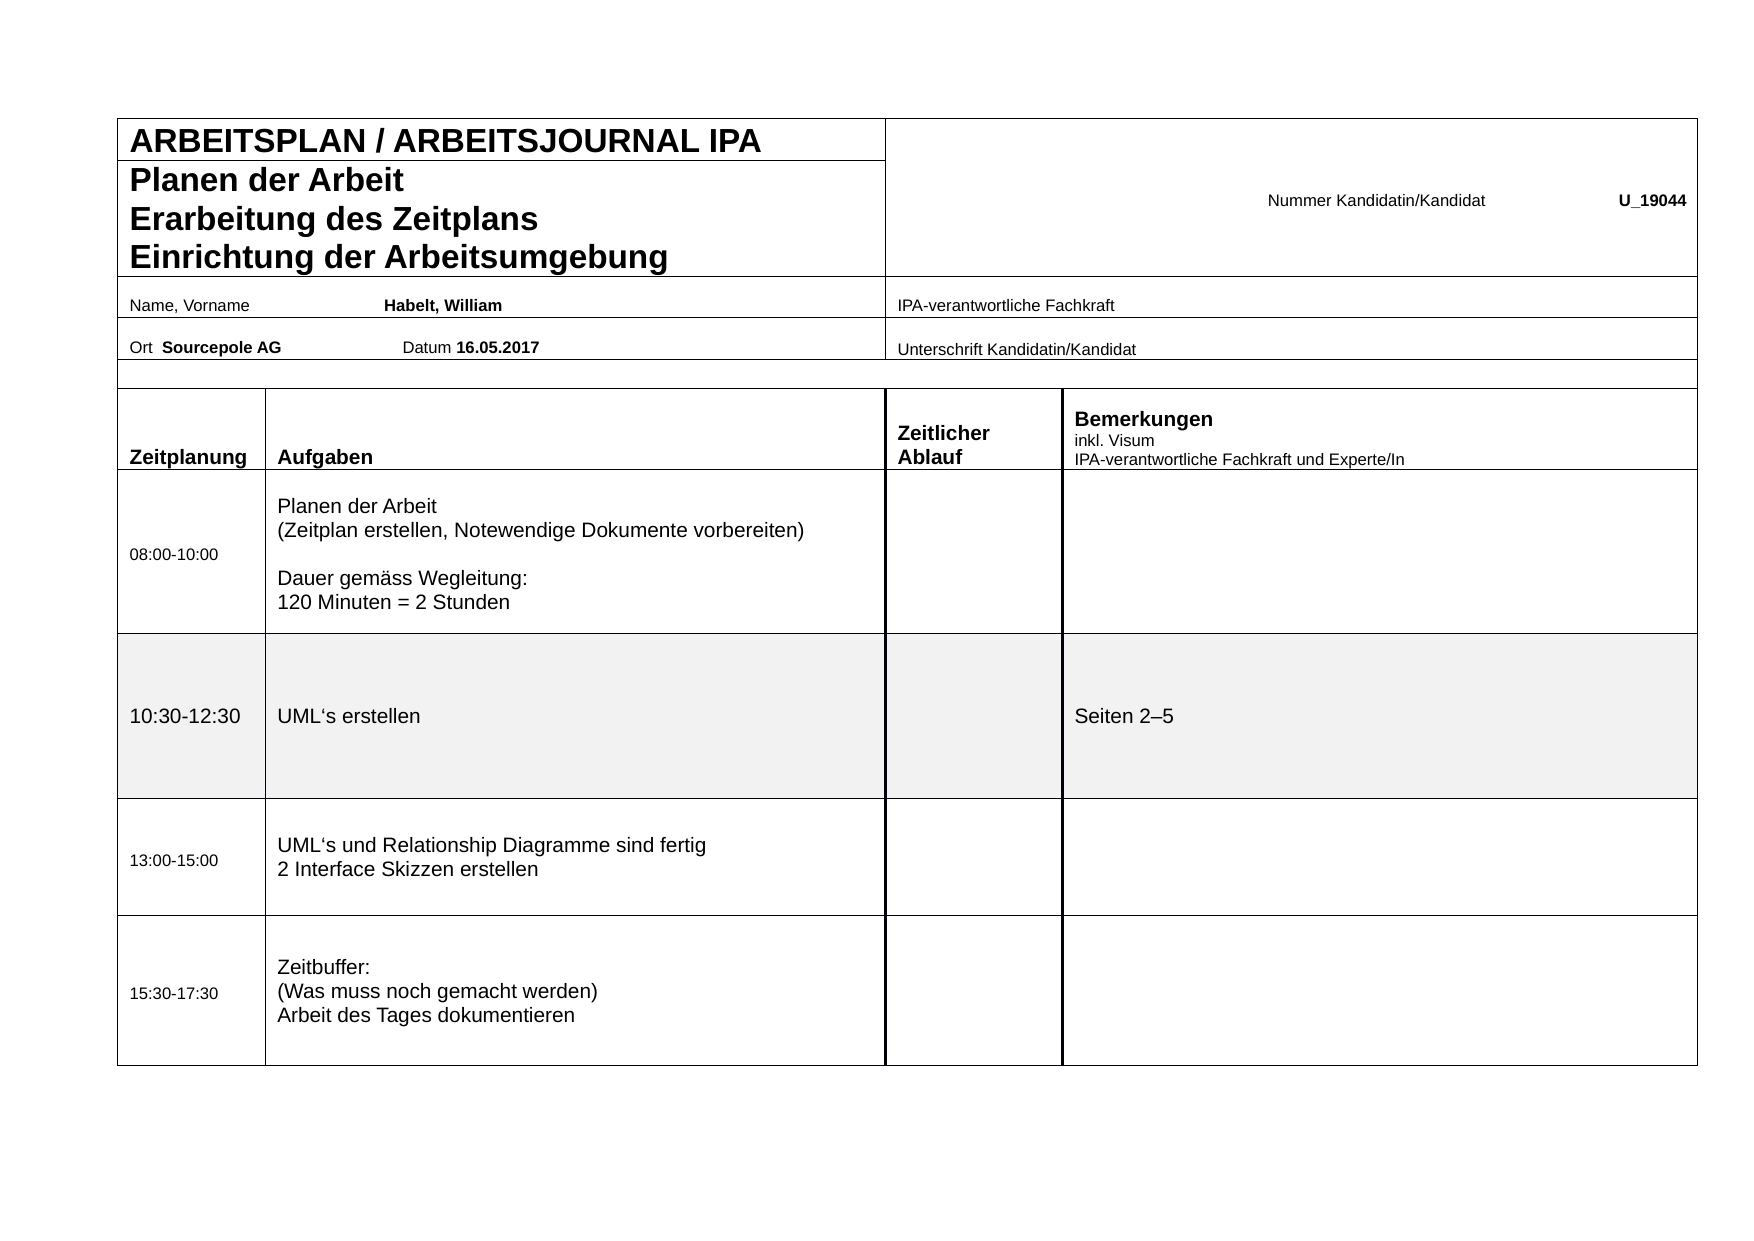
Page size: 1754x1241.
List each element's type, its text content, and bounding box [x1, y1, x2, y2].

table_cell UML‘s erstellen [266, 634, 884, 798]
table_header ARBEITSPLAN / ARBEITSJOURNAL IPA [118, 119, 885, 159]
table_cell 08:00-10:00 [118, 470, 265, 633]
table_cell Aufgaben [266, 389, 884, 469]
table_cell [887, 799, 1061, 915]
table_cell Planen der Arbeit (Zeitplan erstellen, Notewendige Dokumente vorbereiten) Dauer gemäss Wegleitung: 120 Minuten = 2 Stunden [266, 470, 884, 633]
table_cell 15:30-17:30 [118, 916, 265, 1065]
table_cell [887, 634, 1061, 798]
table_cell 13:00-15:00 [118, 799, 265, 915]
table_cell Name, Vorname Habelt, William [118, 277, 885, 317]
table_cell 10:30-12:30 [118, 634, 265, 798]
table_cell Seiten 2–5 [1064, 634, 1697, 798]
table_cell Bemerkungen inkl. Visum IPA-verantwortliche Fachkraft und Experte/In [1064, 389, 1697, 469]
table_cell Planen der Arbeit Erarbeitung des Zeitplans Einrichtung der Arbeitsumgebung [118, 161, 885, 276]
table_cell [1064, 470, 1697, 633]
table_cell [118, 360, 1697, 388]
table_cell Unterschrift Kandidatin/Kandidat [886, 318, 1697, 358]
table_cell Zeitlicher Ablauf [887, 389, 1061, 469]
table_cell [1064, 916, 1697, 1065]
table_cell IPA-verantwortliche Fachkraft [886, 277, 1697, 317]
table_header Nummer Kandidatin/Kandidat U_19044 [886, 119, 1697, 276]
table_cell Zeitplanung [118, 389, 265, 469]
table_cell Ort Sourcepole AG Datum 16.05.2017 [118, 318, 885, 358]
table_cell [887, 470, 1061, 633]
table_cell [1064, 799, 1697, 915]
table_cell [887, 916, 1061, 1065]
table_cell Zeitbuffer: (Was muss noch gemacht werden) Arbeit des Tages dokumentieren [266, 916, 884, 1065]
table_cell UML‘s und Relationship Diagramme sind fertig 2 Interface Skizzen erstellen [266, 799, 884, 915]
